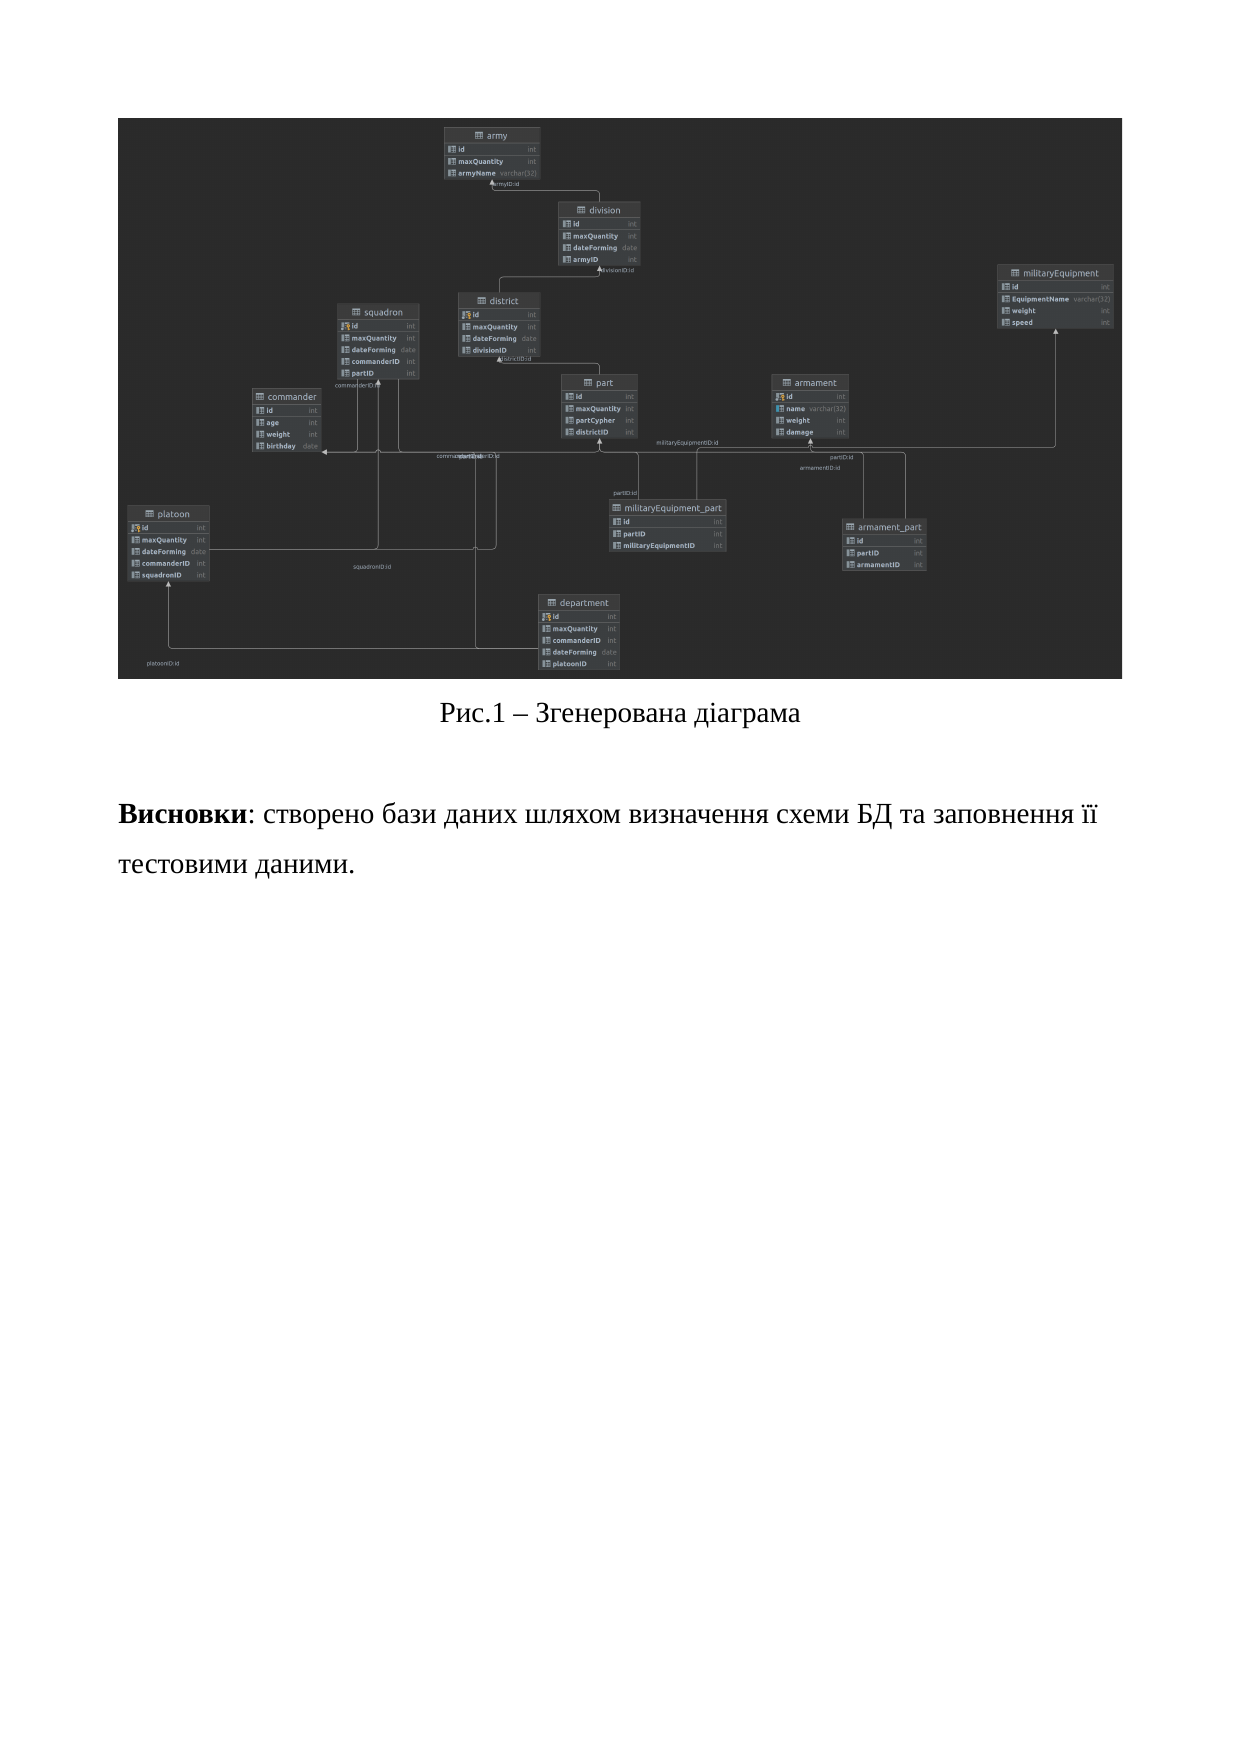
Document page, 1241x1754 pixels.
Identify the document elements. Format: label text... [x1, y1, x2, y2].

text Рис.1 – Згенерована діаграма [118, 679, 1122, 729]
text тестовими даними. [118, 846, 1122, 880]
picture [118, 118, 1123, 679]
text Висновки: створено бази даних шляхом визначення схеми БД та заповнення її [118, 796, 1122, 829]
